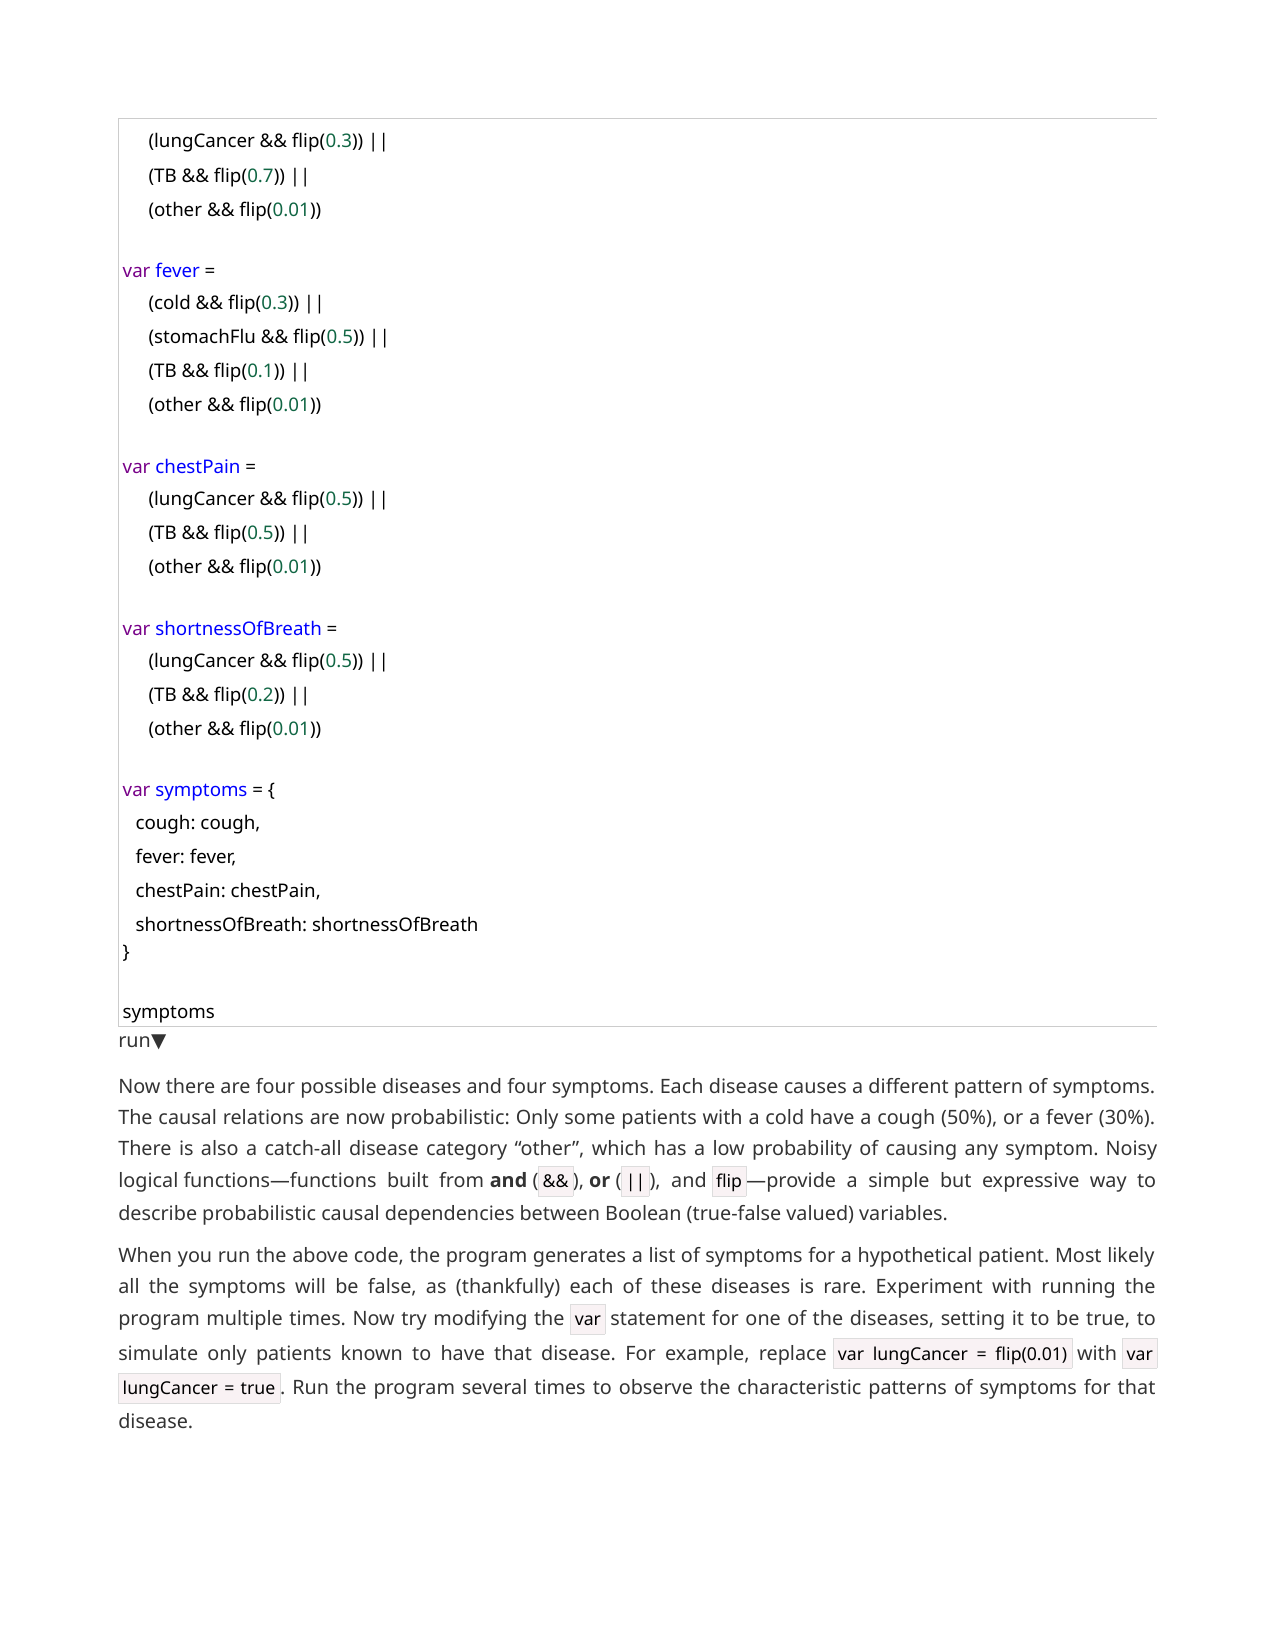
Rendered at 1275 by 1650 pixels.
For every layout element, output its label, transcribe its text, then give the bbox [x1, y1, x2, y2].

text ​ [119, 578, 1157, 612]
text Now there are four possible diseases and four symptoms. Each disease causes a different pattern of symptoms. The causal relations are now probabilistic: Only some patients with a cold have a cough (50%), or a fever (30%). There is also a catch-all disease category “other”, which has a low probability of causing any symptom. Noisy logical functions—functions built from and (&&), or (||), and flip—provide a simple but expressive way to describe probabilistic causal dependencies between Boolean (true-false valued) variables. [118, 1072, 1157, 1227]
text chestPain: chestPain, [119, 867, 1157, 901]
text (other && flip(0.01)) [119, 544, 1157, 578]
text (TB && flip(0.7)) || [119, 152, 1157, 186]
text (TB && flip(0.5)) || [119, 510, 1157, 544]
text (other && flip(0.01)) [119, 382, 1157, 416]
text ​ [119, 740, 1157, 774]
text fever: fever, [119, 833, 1157, 867]
text (other && flip(0.01)) [119, 706, 1157, 740]
text When you run the above code, the program generates a list of symptoms for a hypothetical patient. Most likely all the symptoms will be false, as (thankfully) each of these diseases is rare. Experiment with running the program multiple times. Now try modifying the var statement for one of the diseases, setting it to be true, to simulate only patients known to have that disease. For example, replace var lungCancer = flip(0.01) with var lungCancer = true. Run the program several times to observe the characteristic patterns of symptoms for that disease. [118, 1241, 1157, 1434]
text var chestPain = [119, 450, 1157, 476]
text } [119, 936, 1157, 961]
text (stomachFlu && flip(0.5)) || [119, 314, 1157, 348]
text (lungCancer && flip(0.5)) || [119, 476, 1157, 510]
text var fever = [119, 254, 1157, 280]
text var symptoms = { [119, 774, 1157, 799]
text ​ [119, 961, 1157, 995]
text shortnessOfBreath: shortnessOfBreath [119, 901, 1157, 936]
text ​ [119, 220, 1157, 254]
text (TB && flip(0.1)) || [119, 348, 1157, 382]
text (TB && flip(0.2)) || [119, 672, 1157, 706]
text (lungCancer && flip(0.5)) || [119, 637, 1157, 672]
text run▼ [118, 1027, 1157, 1054]
text cough: cough, [119, 799, 1157, 833]
text var shortnessOfBreath = [119, 612, 1157, 637]
text (other && flip(0.01)) [119, 186, 1157, 220]
text ​ [119, 416, 1157, 450]
text (cold && flip(0.3)) || [119, 280, 1157, 314]
text symptoms [119, 995, 1157, 1026]
text (lungCancer && flip(0.3)) || [119, 119, 1157, 152]
